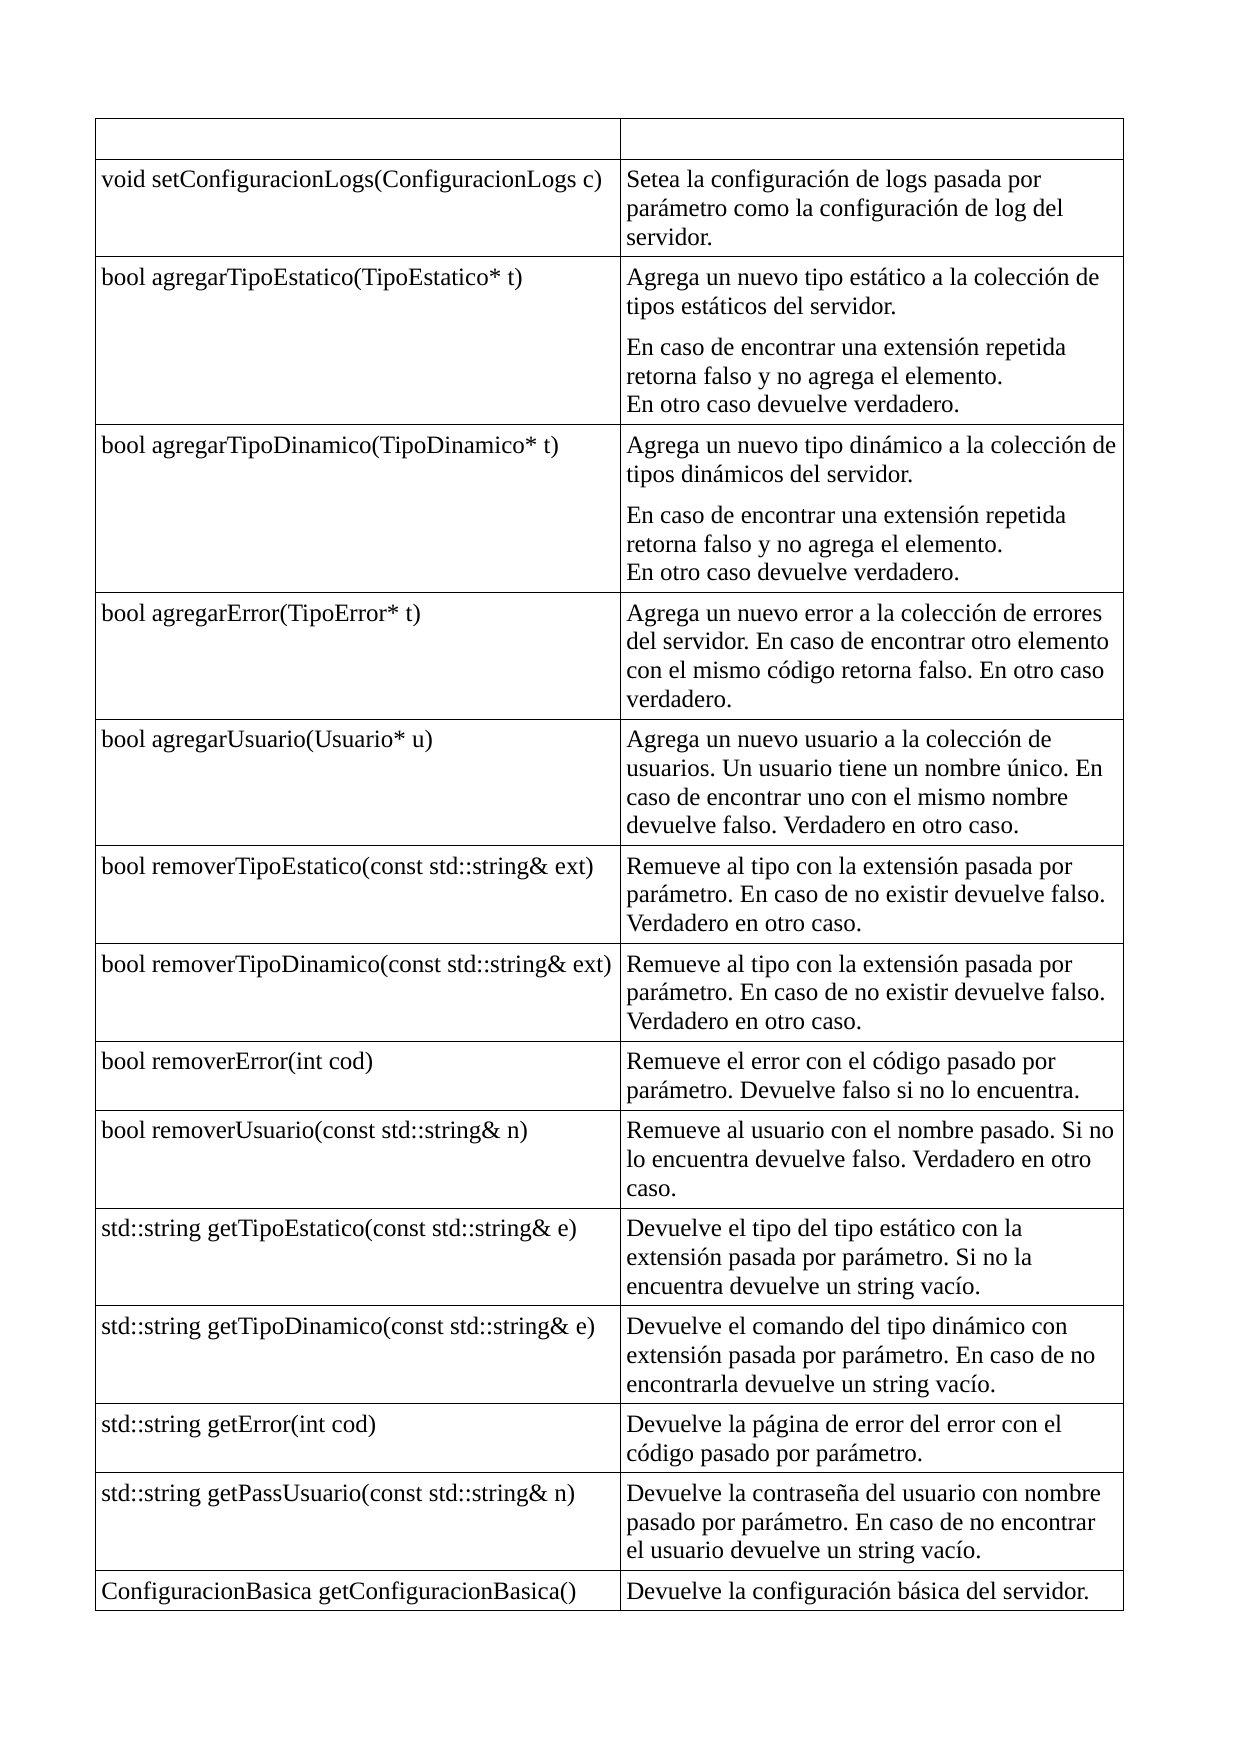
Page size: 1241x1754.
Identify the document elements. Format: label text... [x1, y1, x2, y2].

table_header [96, 119, 620, 158]
table_cell Setea la configuración de logs pasada por parámetro como la configuración de log del servidor. [621, 160, 1123, 256]
table_cell Agrega un nuevo usuario a la colección de usuarios. Un usuario tiene un nombre único. En caso de encontrar uno con el mismo nombre devuelve falso. Verdadero en otro caso. [621, 720, 1123, 845]
table_cell bool agregarUsuario(Usuario* u) [96, 720, 620, 845]
table_cell Agrega un nuevo tipo dinámico a la colección de tipos dinámicos del servidor. En caso de encontrar una extensión repetida retorna falso y no agrega el elemento. En otro caso devuelve verdadero. [621, 425, 1123, 592]
table_cell std::string getError(int cod) [96, 1404, 620, 1472]
table_cell bool removerUsuario(const std::string& n) [96, 1111, 620, 1207]
table_cell Remueve el error con el código pasado por parámetro. Devuelve falso si no lo encuentra. [621, 1042, 1123, 1110]
table_cell std::string getPassUsuario(const std::string& n) [96, 1473, 620, 1570]
table_cell std::string getTipoEstatico(const std::string& e) [96, 1209, 620, 1305]
table_cell bool agregarError(TipoError* t) [96, 593, 620, 718]
table_cell bool agregarTipoDinamico(TipoDinamico* t) [96, 425, 620, 592]
table_cell Agrega un nuevo tipo estático a la colección de tipos estáticos del servidor. En caso de encontrar una extensión repetida retorna falso y no agrega el elemento. En otro caso devuelve verdadero. [621, 257, 1123, 424]
table_header [621, 119, 1123, 158]
table_cell void setConfiguracionLogs(ConfiguracionLogs c) [96, 160, 620, 256]
table_cell Remueve al usuario con el nombre pasado. Si no lo encuentra devuelve falso. Verdadero en otro caso. [621, 1111, 1123, 1207]
table_cell Devuelve el comando del tipo dinámico con extensión pasada por parámetro. En caso de no encontrarla devuelve un string vacío. [621, 1306, 1123, 1403]
table_cell bool removerTipoDinamico(const std::string& ext) [96, 944, 620, 1041]
table_cell Agrega un nuevo error a la colección de errores del servidor. En caso de encontrar otro elemento con el mismo código retorna falso. En otro caso verdadero. [621, 593, 1123, 718]
table_cell bool agregarTipoEstatico(TipoEstatico* t) [96, 257, 620, 424]
table_cell Devuelve la contraseña del usuario con nombre pasado por parámetro. En caso de no encontrar el usuario devuelve un string vacío. [621, 1473, 1123, 1570]
table_cell std::string getTipoDinamico(const std::string& e) [96, 1306, 620, 1403]
table_cell Devuelve el tipo del tipo estático con la extensión pasada por parámetro. Si no la encuentra devuelve un string vacío. [621, 1209, 1123, 1305]
table_cell Devuelve la página de error del error con el código pasado por parámetro. [621, 1404, 1123, 1472]
table_cell bool removerError(int cod) [96, 1042, 620, 1110]
table_cell Remueve al tipo con la extensión pasada por parámetro. En caso de no existir devuelve falso. Verdadero en otro caso. [621, 944, 1123, 1041]
table_cell Devuelve la configuración básica del servidor. [621, 1571, 1123, 1610]
table_cell bool removerTipoEstatico(const std::string& ext) [96, 846, 620, 943]
table_cell Remueve al tipo con la extensión pasada por parámetro. En caso de no existir devuelve falso. Verdadero en otro caso. [621, 846, 1123, 943]
table_cell ConfiguracionBasica getConfiguracionBasica() [96, 1571, 620, 1610]
